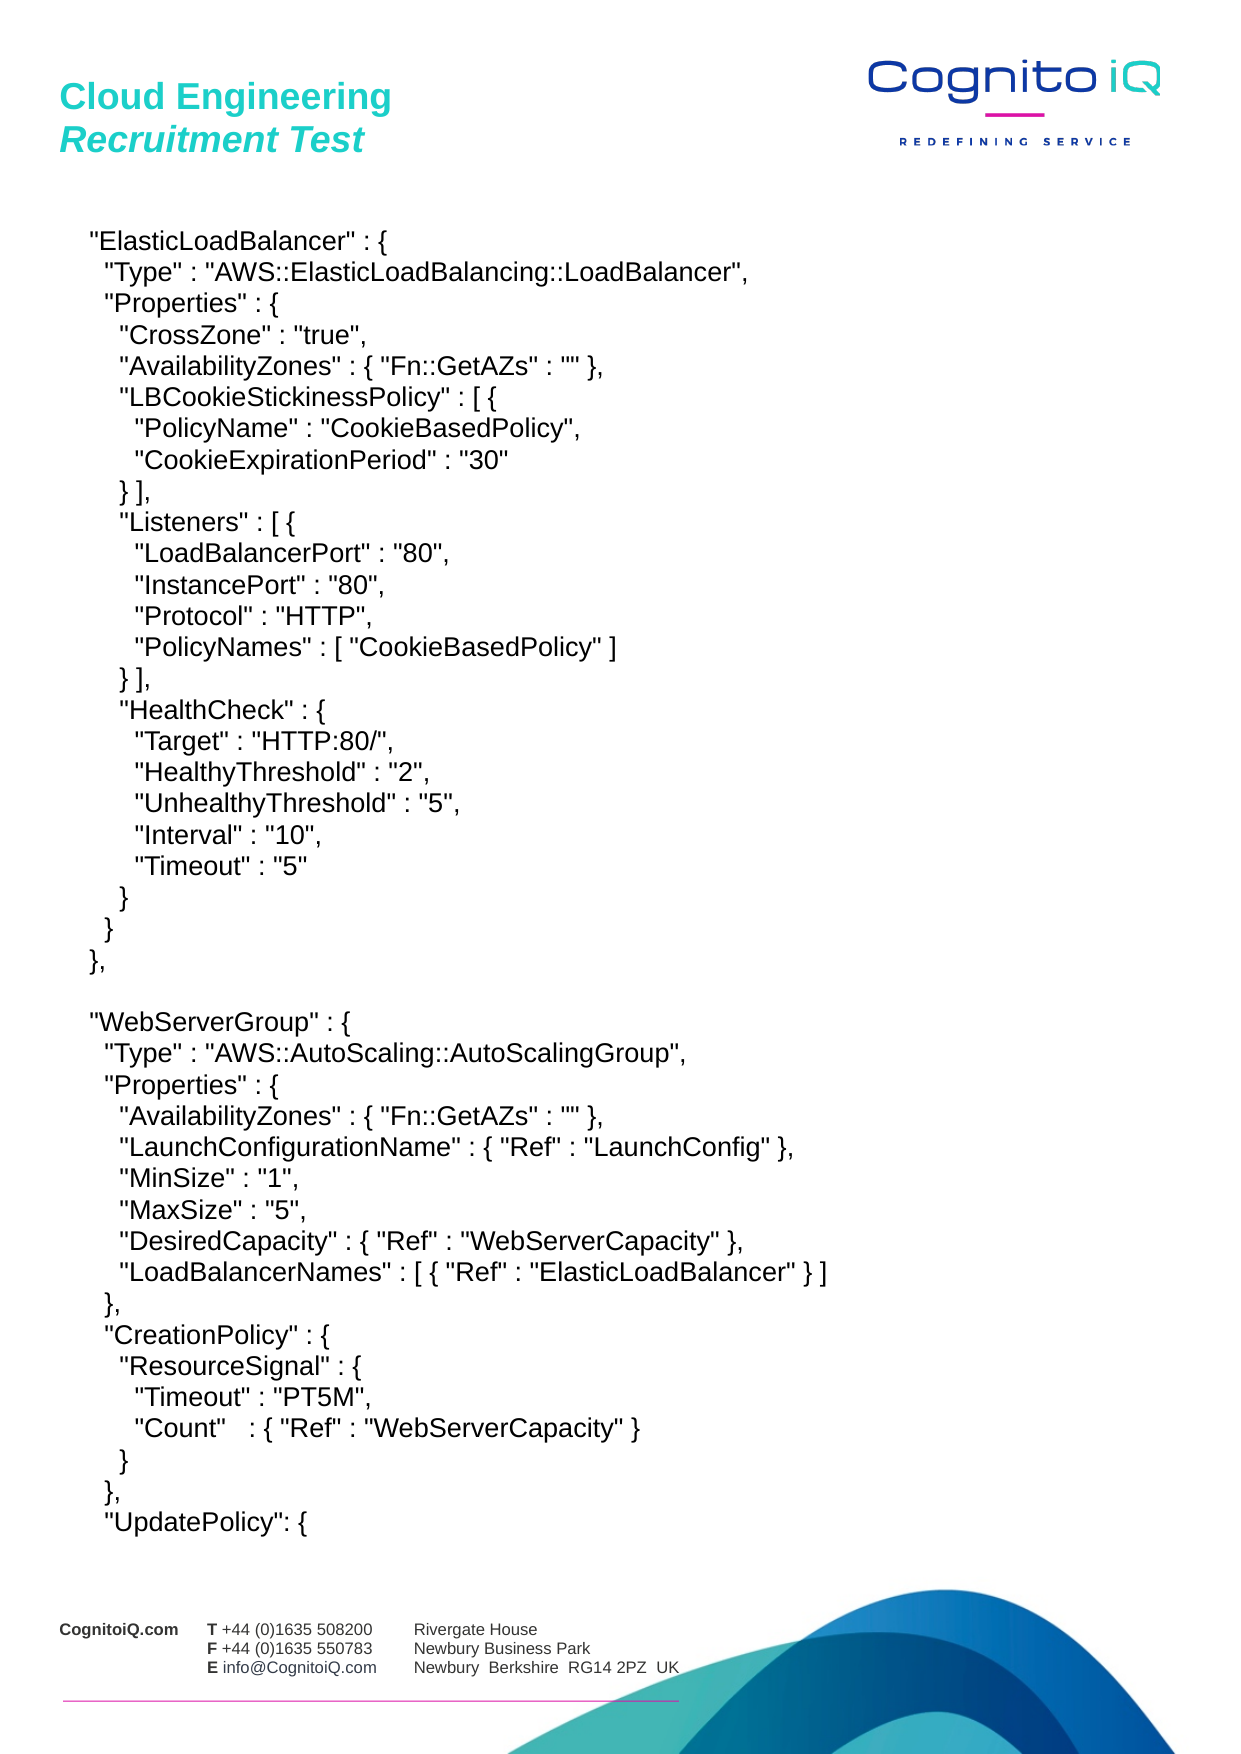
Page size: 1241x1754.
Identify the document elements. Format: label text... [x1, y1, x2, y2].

text "Type" : "AWS::AutoScaling::AutoScalingGroup", [59, 1037, 1181, 1069]
text "AvailabilityZones" : { "Fn::GetAZs" : "" }, [59, 350, 1181, 381]
text "Interval" : "10", [59, 819, 1181, 850]
text "LaunchConfigurationName" : { "Ref" : "LaunchConfig" }, [59, 1131, 1181, 1162]
text "ResourceSignal" : { [59, 1350, 1181, 1381]
text "MinSize" : "1", [59, 1162, 1181, 1194]
text "PolicyNames" : [ "CookieBasedPolicy" ] [59, 631, 1181, 662]
text }, [59, 1287, 1181, 1319]
text "DesiredCapacity" : { "Ref" : "WebServerCapacity" }, [59, 1225, 1181, 1256]
text "Timeout" : "5" [59, 850, 1181, 881]
text "PolicyName" : "CookieBasedPolicy", [59, 412, 1181, 444]
text "HealthCheck" : { [59, 694, 1181, 725]
text "CreationPolicy" : { [59, 1319, 1181, 1350]
text "LoadBalancerPort" : "80", [59, 537, 1181, 569]
text "CookieExpirationPeriod" : "30" [59, 444, 1181, 475]
text "Properties" : { [59, 1069, 1181, 1100]
text "Listeners" : [ { [59, 506, 1181, 537]
text } [59, 881, 1181, 912]
text "AvailabilityZones" : { "Fn::GetAZs" : "" }, [59, 1100, 1181, 1131]
text "Type" : "AWS::ElasticLoadBalancing::LoadBalancer", [59, 256, 1181, 287]
text "UpdatePolicy": { [59, 1506, 1181, 1537]
text "ElasticLoadBalancer" : { [59, 225, 1181, 256]
text "InstancePort" : "80", [59, 569, 1181, 600]
text "UnhealthyThreshold" : "5", [59, 787, 1181, 819]
text } ], [59, 662, 1181, 694]
text }, [59, 1475, 1181, 1506]
text "LoadBalancerNames" : [ { "Ref" : "ElasticLoadBalancer" } ] [59, 1256, 1181, 1287]
text "WebServerGroup" : { [59, 1006, 1181, 1037]
text } ], [59, 475, 1181, 506]
text "Target" : "HTTP:80/", [59, 725, 1181, 756]
text "LBCookieStickinessPolicy" : [ { [59, 381, 1181, 412]
text "MaxSize" : "5", [59, 1194, 1181, 1225]
text "Protocol" : "HTTP", [59, 600, 1181, 631]
text "Count" : { "Ref" : "WebServerCapacity" } [59, 1412, 1181, 1444]
text }, [59, 944, 1181, 975]
text "Properties" : { [59, 287, 1181, 319]
text } [59, 1444, 1181, 1475]
text } [59, 912, 1181, 944]
text "Timeout" : "PT5M", [59, 1381, 1181, 1412]
text "HealthyThreshold" : "2", [59, 756, 1181, 787]
text "CrossZone" : "true", [59, 319, 1181, 350]
picture [871, 56, 1166, 151]
